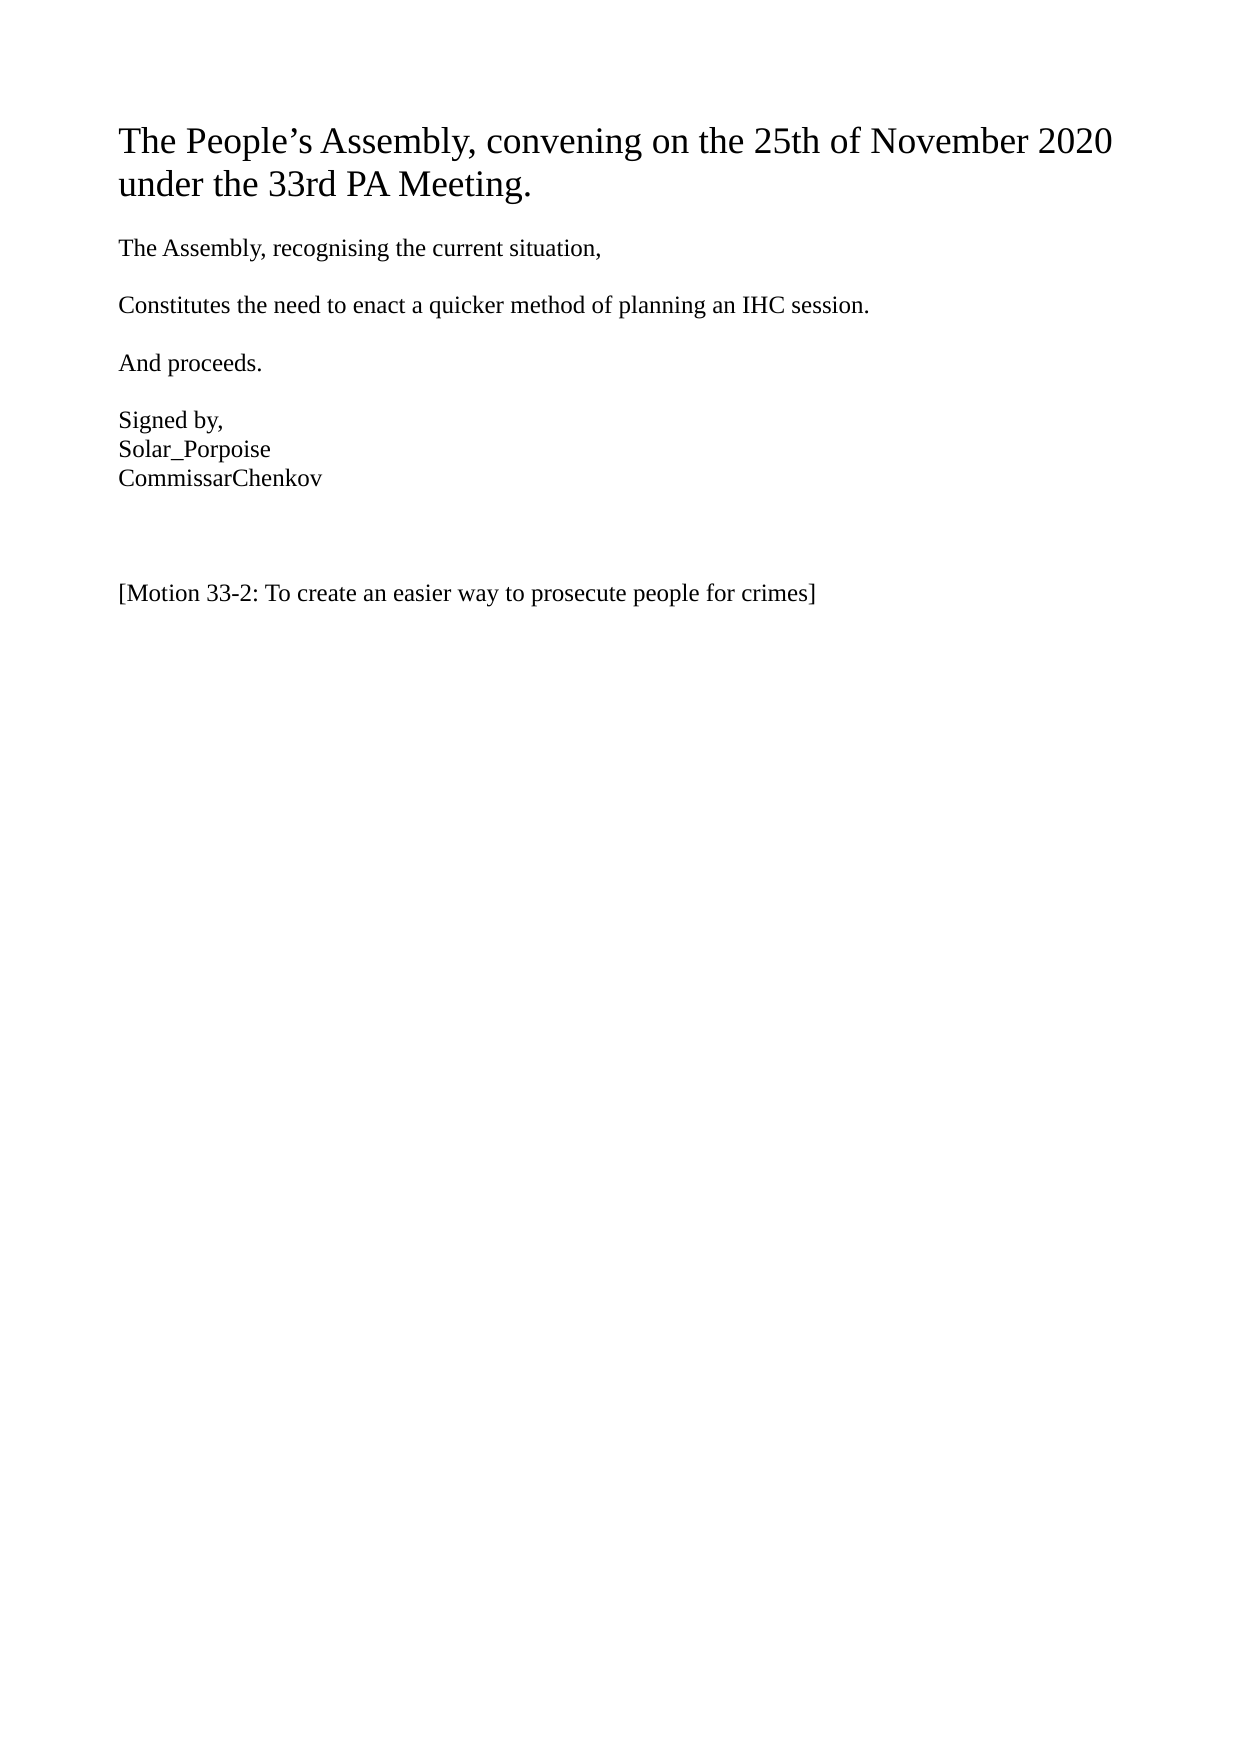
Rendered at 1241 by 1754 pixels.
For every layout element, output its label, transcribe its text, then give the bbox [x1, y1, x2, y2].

text Constitutes the need to enact a quicker method of planning an IHC session. [118, 291, 1122, 319]
text The Assembly, recognising the current situation, [118, 233, 1122, 262]
text Solar_Porpoise [118, 434, 1122, 463]
text Signed by, [118, 406, 1122, 434]
text And proceeds. [118, 348, 1122, 377]
text [Motion 33-2: To create an easier way to prosecute people for crimes] [118, 578, 1122, 607]
text The People’s Assembly, convening on the 25th of November 2020 under the 33rd PA Meeting. [118, 118, 1122, 204]
text CommissarChenkov [118, 463, 1122, 492]
